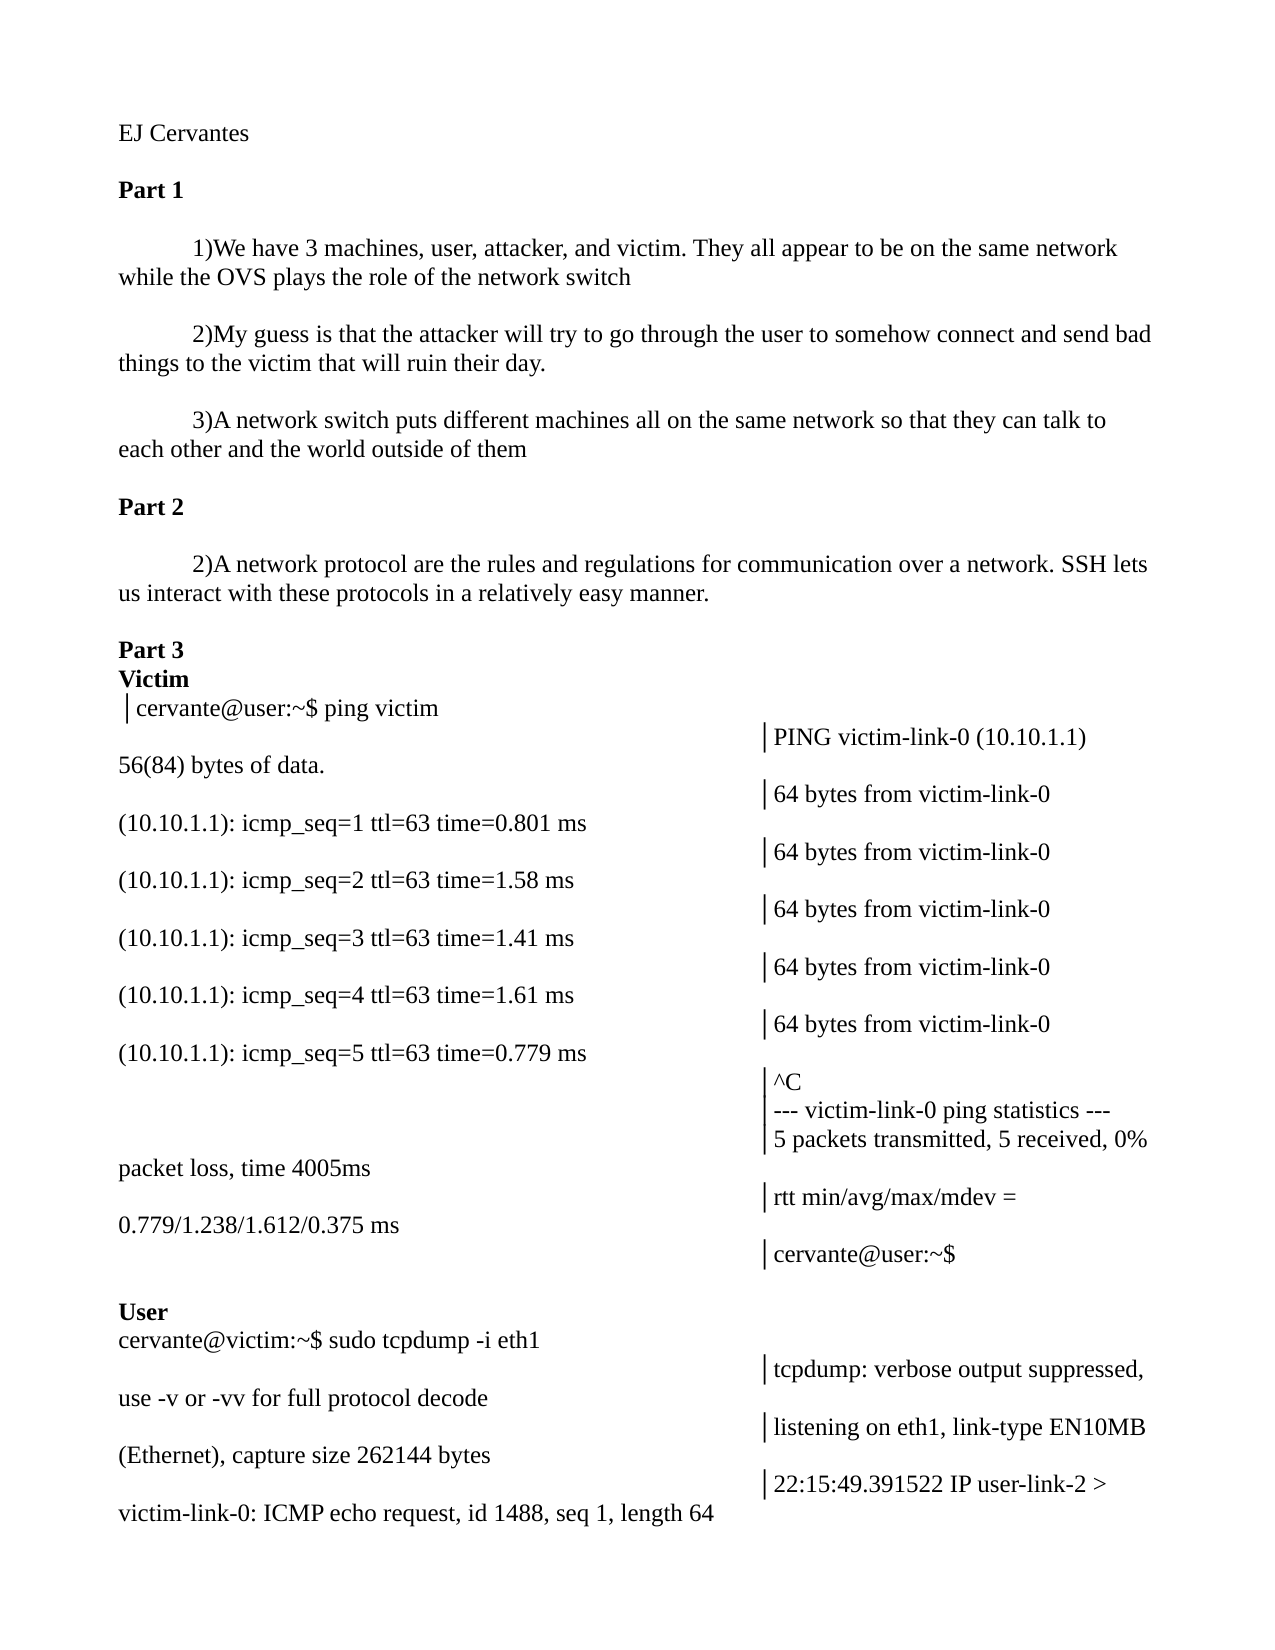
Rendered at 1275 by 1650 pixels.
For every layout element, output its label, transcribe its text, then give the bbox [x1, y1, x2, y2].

text Part 3 [118, 636, 1157, 664]
text │5 packets transmitted, 5 received, 0% packet loss, time 4005ms [118, 1124, 1157, 1182]
text Victim [118, 664, 1157, 693]
text Part 2 [118, 492, 1157, 521]
text │cervante@user:~$ ping victim [128, 693, 1157, 722]
text │64 bytes from victim-link-0 (10.10.1.1): icmp_seq=5 ttl=63 time=0.779 ms [118, 1009, 1157, 1067]
text EJ Cervantes [118, 118, 1157, 147]
text 1)We have 3 machines, user, attacker, and victim. They all appear to be on the same network while the OVS plays the role of the network switch [118, 233, 1157, 291]
text 2)My guess is that the attacker will try to go through the user to somehow connect and send bad things to the victim that will ruin their day. [118, 319, 1157, 377]
text │64 bytes from victim-link-0 (10.10.1.1): icmp_seq=4 ttl=63 time=1.61 ms [118, 952, 1157, 1009]
text │listening on eth1, link-type EN10MB (Ethernet), capture size 262144 bytes [118, 1412, 1157, 1469]
text │tcpdump: verbose output suppressed, use -v or -vv for full protocol decode [118, 1354, 1157, 1412]
text │22:15:49.391522 IP user-link-2 > victim-link-0: ICMP echo request, id 1488, seq 1, length 64 [118, 1469, 1157, 1527]
text 2)A network protocol are the rules and regulations for communication over a network. SSH lets us interact with these protocols in a relatively easy manner. [118, 549, 1157, 607]
text │64 bytes from victim-link-0 (10.10.1.1): icmp_seq=3 ttl=63 time=1.41 ms [118, 894, 1157, 952]
text │cervante@user:~$ [118, 1239, 763, 1268]
text │--- victim-link-0 ping statistics --- [118, 1096, 763, 1124]
text │PING victim-link-0 (10.10.1.1) 56(84) bytes of data. [118, 722, 1157, 779]
text │^C [118, 1067, 763, 1096]
text cervante@victim:~$ sudo tcpdump -i eth1 [118, 1326, 1157, 1354]
text │cervante@user:~$ [765, 1239, 1157, 1268]
text │rtt min/avg/max/mdev = 0.779/1.238/1.612/0.375 ms [118, 1182, 1157, 1239]
text 3)A network switch puts different machines all on the same network so that they can talk to each other and the world outside of them [118, 406, 1157, 463]
text │^C [765, 1067, 1157, 1096]
text User [118, 1297, 1157, 1326]
text │64 bytes from victim-link-0 (10.10.1.1): icmp_seq=2 ttl=63 time=1.58 ms [118, 837, 1157, 894]
text │--- victim-link-0 ping statistics --- [765, 1096, 1157, 1124]
text Part 1 [118, 176, 1157, 204]
text │64 bytes from victim-link-0 (10.10.1.1): icmp_seq=1 ttl=63 time=0.801 ms [118, 779, 1157, 837]
